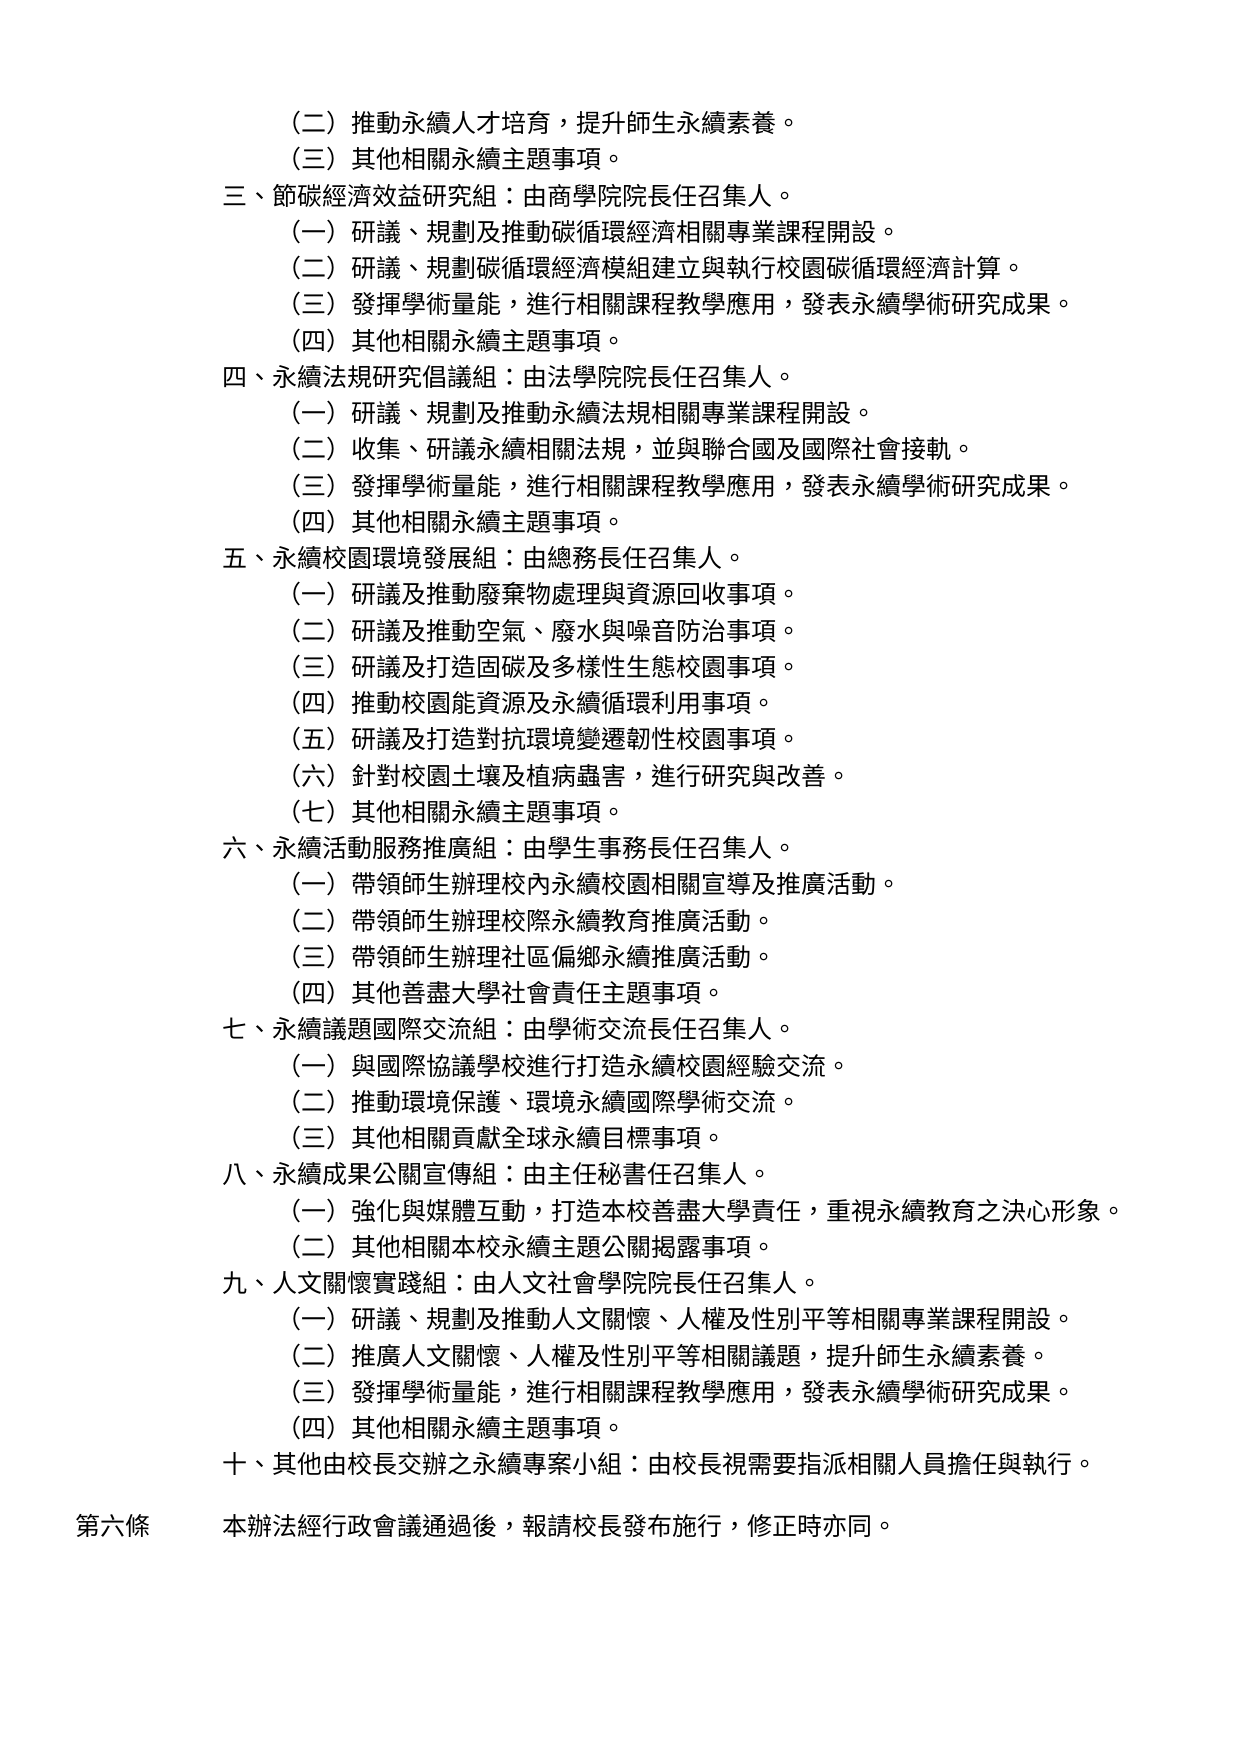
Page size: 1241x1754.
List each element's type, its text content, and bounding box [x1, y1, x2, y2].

text （三）其他相關永續主題事項。 [276, 140, 1165, 176]
text （二）推廣人文關懷、人權及性別平等相關議題，提升師生永續素養。 [276, 1336, 1165, 1372]
text 十、其他由校長交辦之永續專案小組：由校長視需要指派相關人員擔任與執行。 [223, 1445, 1165, 1481]
text （二）其他相關本校永續主題公關揭露事項。 [276, 1227, 1165, 1264]
text （三）發揮學術量能，進行相關課程教學應用，發表永續學術研究成果。 [276, 1372, 1165, 1409]
text （一）與國際協議學校進行打造永續校園經驗交流。 [276, 1046, 1165, 1082]
text （一）研議、規劃及推動碳循環經濟相關專業課程開設。 [276, 212, 1165, 249]
text （五）研議及打造對抗環境變遷韌性校園事項。 [276, 720, 1165, 756]
text （一）研議及推動廢棄物處理與資源回收事項。 [276, 575, 1165, 611]
text （二）推動環境保護、環境永續國際學術交流。 [276, 1082, 1165, 1119]
text （一）強化與媒體互動，打造本校善盡大學責任，重視永續教育之決心形象。 [276, 1191, 1165, 1227]
text （四）其他善盡大學社會責任主題事項。 [276, 974, 1165, 1010]
text 九、人文關懷實踐組：由人文社會學院院長任召集人。 [223, 1264, 1165, 1300]
text （二）收集、研議永續相關法規，並與聯合國及國際社會接軌。 [276, 430, 1165, 466]
text 八、永續成果公關宣傳組：由主任秘書任召集人。 [223, 1155, 1165, 1191]
text （三）發揮學術量能，進行相關課程教學應用，發表永續學術研究成果。 [276, 285, 1165, 321]
text （六）針對校園土壤及植病蟲害，進行研究與改善。 [276, 756, 1165, 792]
text （一）研議、規劃及推動人文關懷、人權及性別平等相關專業課程開設。 [276, 1300, 1165, 1336]
text （三）研議及打造固碳及多樣性生態校園事項。 [276, 647, 1165, 684]
text （七）其他相關永續主題事項。 [276, 792, 1165, 829]
text （三）帶領師生辦理社區偏鄉永續推廣活動。 [276, 937, 1165, 974]
text （四）其他相關永續主題事項。 [276, 321, 1165, 357]
text 第六條 本辦法經行政會議通過後，報請校長發布施行，修正時亦同。 [75, 1506, 1165, 1542]
text （一）帶領師生辦理校內永續校園相關宣導及推廣活動。 [276, 865, 1165, 901]
text 七、永續議題國際交流組：由學術交流長任召集人。 [223, 1010, 1165, 1046]
text （二）研議、規劃碳循環經濟模組建立與執行校園碳循環經濟計算。 [276, 249, 1165, 285]
text 四、永續法規研究倡議組：由法學院院長任召集人。 [223, 357, 1165, 394]
text （三）發揮學術量能，進行相關課程教學應用，發表永續學術研究成果。 [276, 466, 1165, 502]
text （二）研議及推動空氣、廢水與噪音防治事項。 [276, 611, 1165, 647]
text （二）推動永續人才培育，提升師生永續素養。 [276, 104, 1165, 140]
text （四）其他相關永續主題事項。 [276, 502, 1165, 539]
text （二）帶領師生辦理校際永續教育推廣活動。 [276, 901, 1165, 937]
text （一）研議、規劃及推動永續法規相關專業課程開設。 [276, 394, 1165, 430]
text 六、永續活動服務推廣組：由學生事務長任召集人。 [223, 829, 1165, 865]
text （四）其他相關永續主題事項。 [276, 1409, 1165, 1445]
text （四）推動校園能資源及永續循環利用事項。 [276, 684, 1165, 720]
text 三、節碳經濟效益研究組：由商學院院長任召集人。 [223, 176, 1165, 212]
text 五、永續校園環境發展組：由總務長任召集人。 [223, 539, 1165, 575]
text （三）其他相關貢獻全球永續目標事項。 [276, 1119, 1165, 1155]
